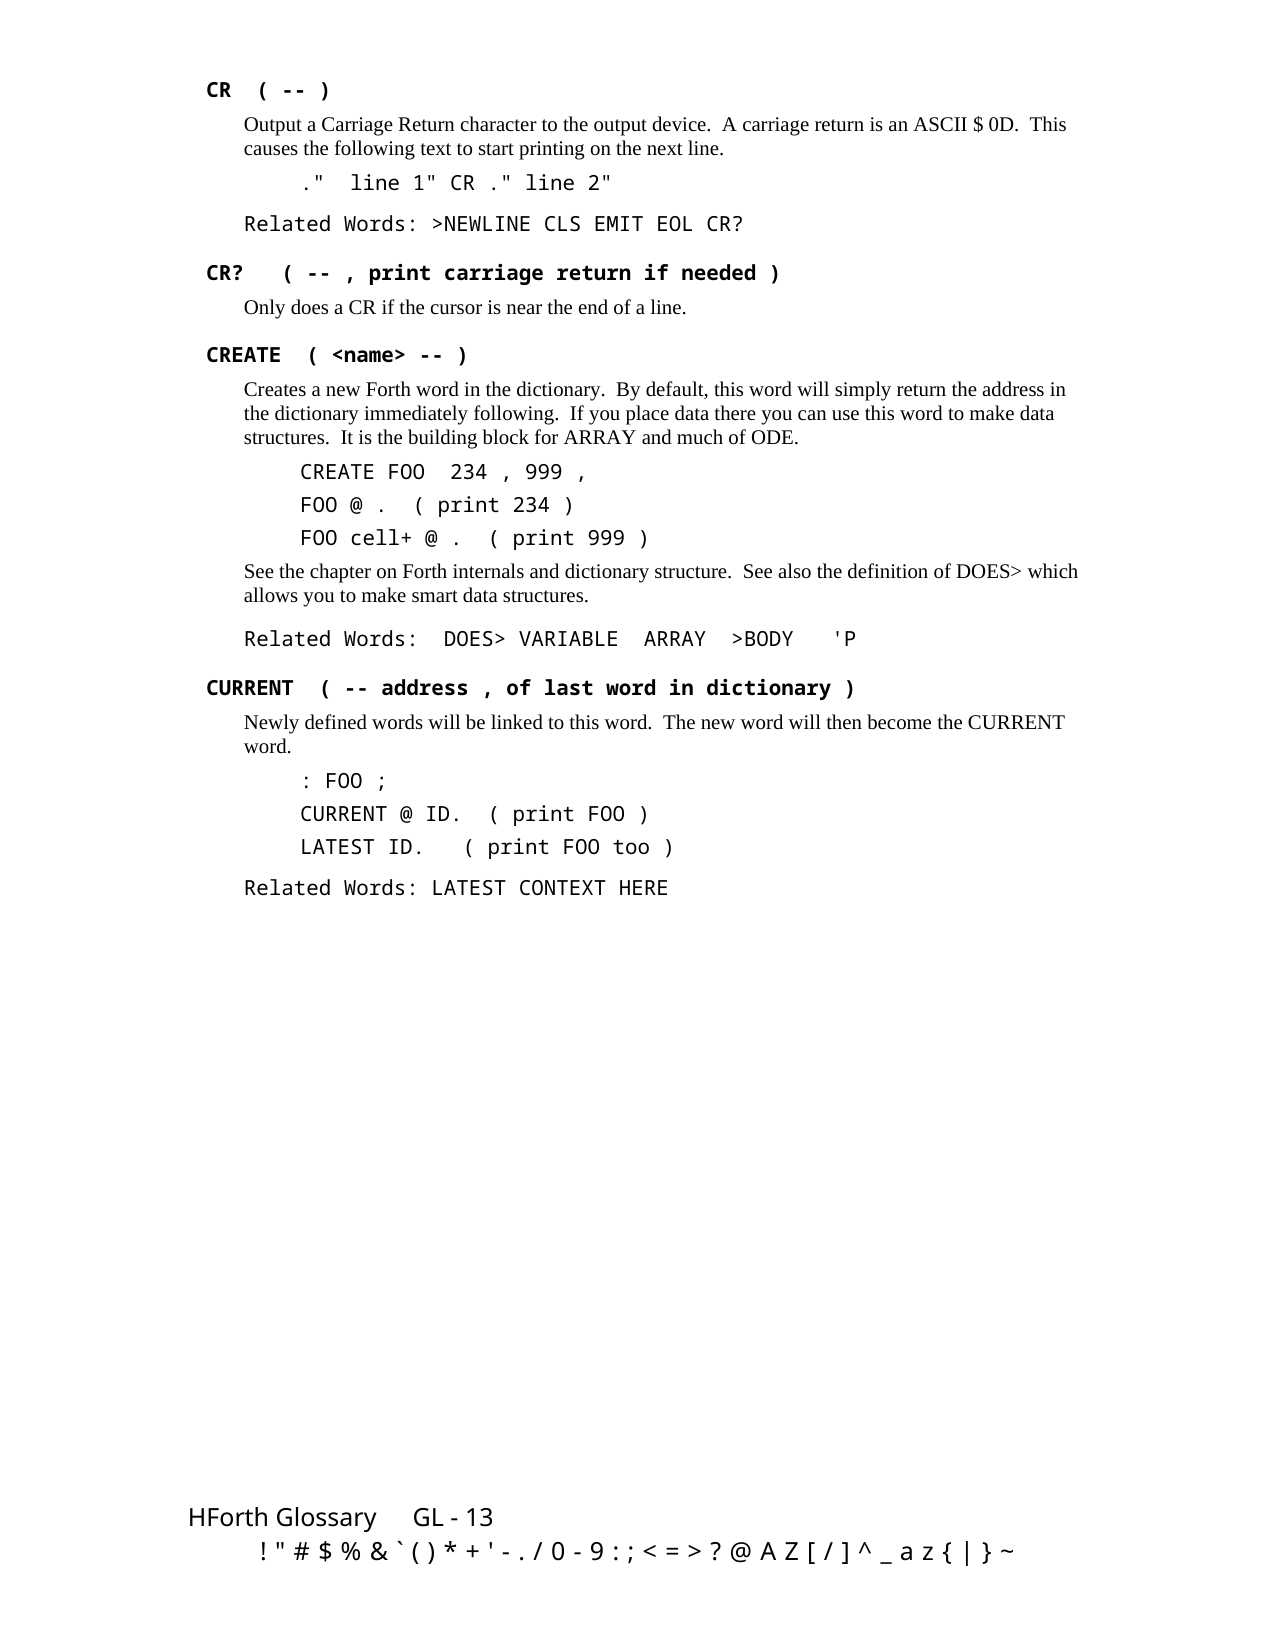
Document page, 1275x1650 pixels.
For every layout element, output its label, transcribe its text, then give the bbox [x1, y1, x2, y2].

text See the chapter on Forth internals and dictionary structure. See also the definition of DOES> which allows you to make smart data structures. [244, 559, 1087, 607]
text Only does a CR if the cursor is near the end of a line. [244, 295, 1087, 319]
text FOO cell+ @ . ( print 999 ) [300, 523, 1087, 551]
text CREATE ( <name> -- ) [206, 340, 1162, 368]
text Related Words: LATEST CONTEXT HERE [244, 873, 1087, 901]
text Output a Carriage Return character to the output device. A carriage return is an ASCII $ 0D. This causes the following text to start printing on the next line. [244, 112, 1087, 160]
text ." line 1" CR ." line 2" [300, 168, 1087, 197]
text CURRENT @ ID. ( print FOO ) [300, 799, 1087, 828]
text LATEST ID. ( print FOO too ) [300, 832, 1087, 860]
text Related Words: DOES> VARIABLE ARRAY >BODY 'P [244, 624, 1087, 653]
text CREATE FOO 234 , 999 , [300, 457, 1087, 486]
text Related Words: >NEWLINE CLS EMIT EOL CR? [244, 209, 1087, 238]
text FOO @ . ( print 234 ) [300, 490, 1087, 518]
text Newly defined words will be linked to this word. The new word will then become the CURRENT word. [244, 710, 1087, 758]
text : FOO ; [300, 767, 1087, 795]
text CR? ( -- , print carriage return if needed ) [206, 258, 1162, 287]
text CURRENT ( -- address , of last word in dictionary ) [206, 673, 1162, 702]
text Creates a new Forth word in the dictionary. By default, this word will simply return the address in the dictionary immediately following. If you place data there you can use this word to make data structures. It is the building block for ARRAY and much of ODE. [244, 377, 1087, 449]
text CR ( -- ) [206, 75, 1162, 103]
